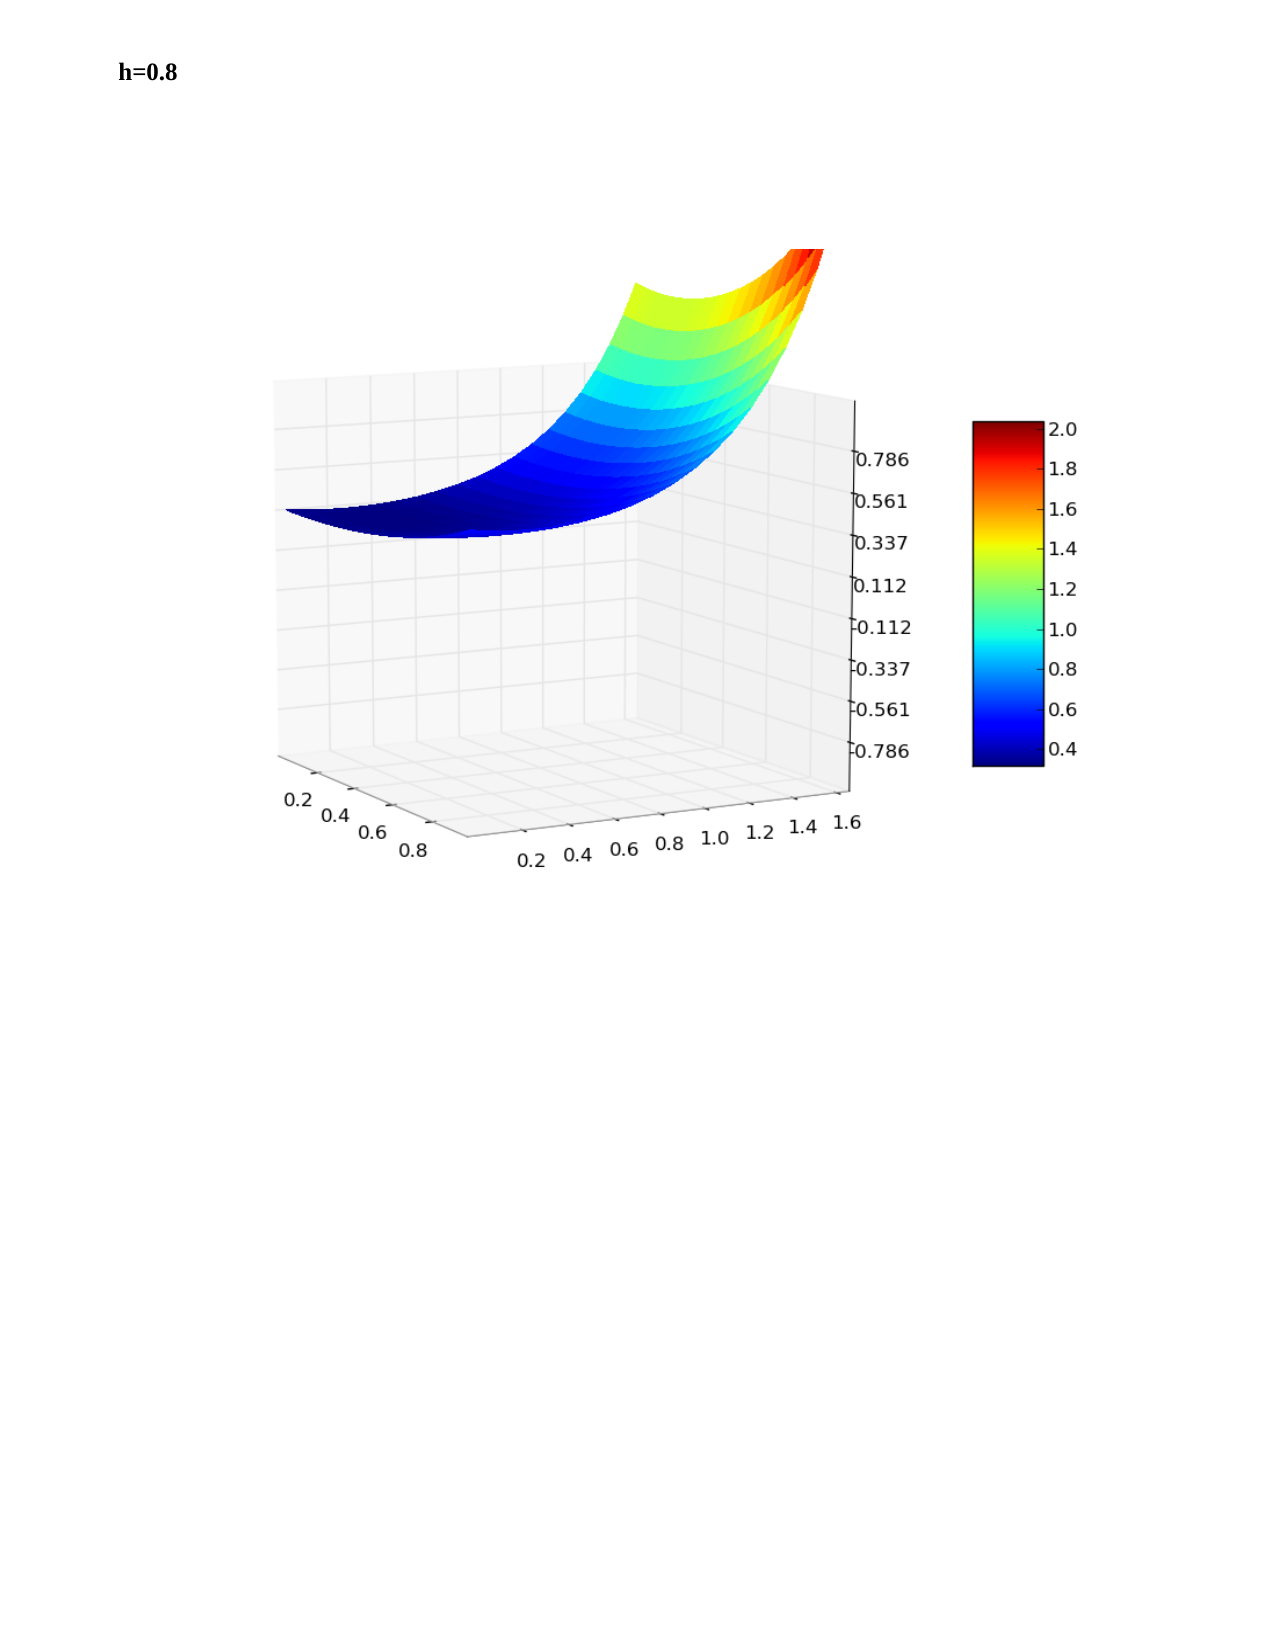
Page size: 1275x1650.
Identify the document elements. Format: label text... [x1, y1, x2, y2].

picture [172, 249, 1113, 938]
text h=0.8 [118, 57, 1157, 86]
